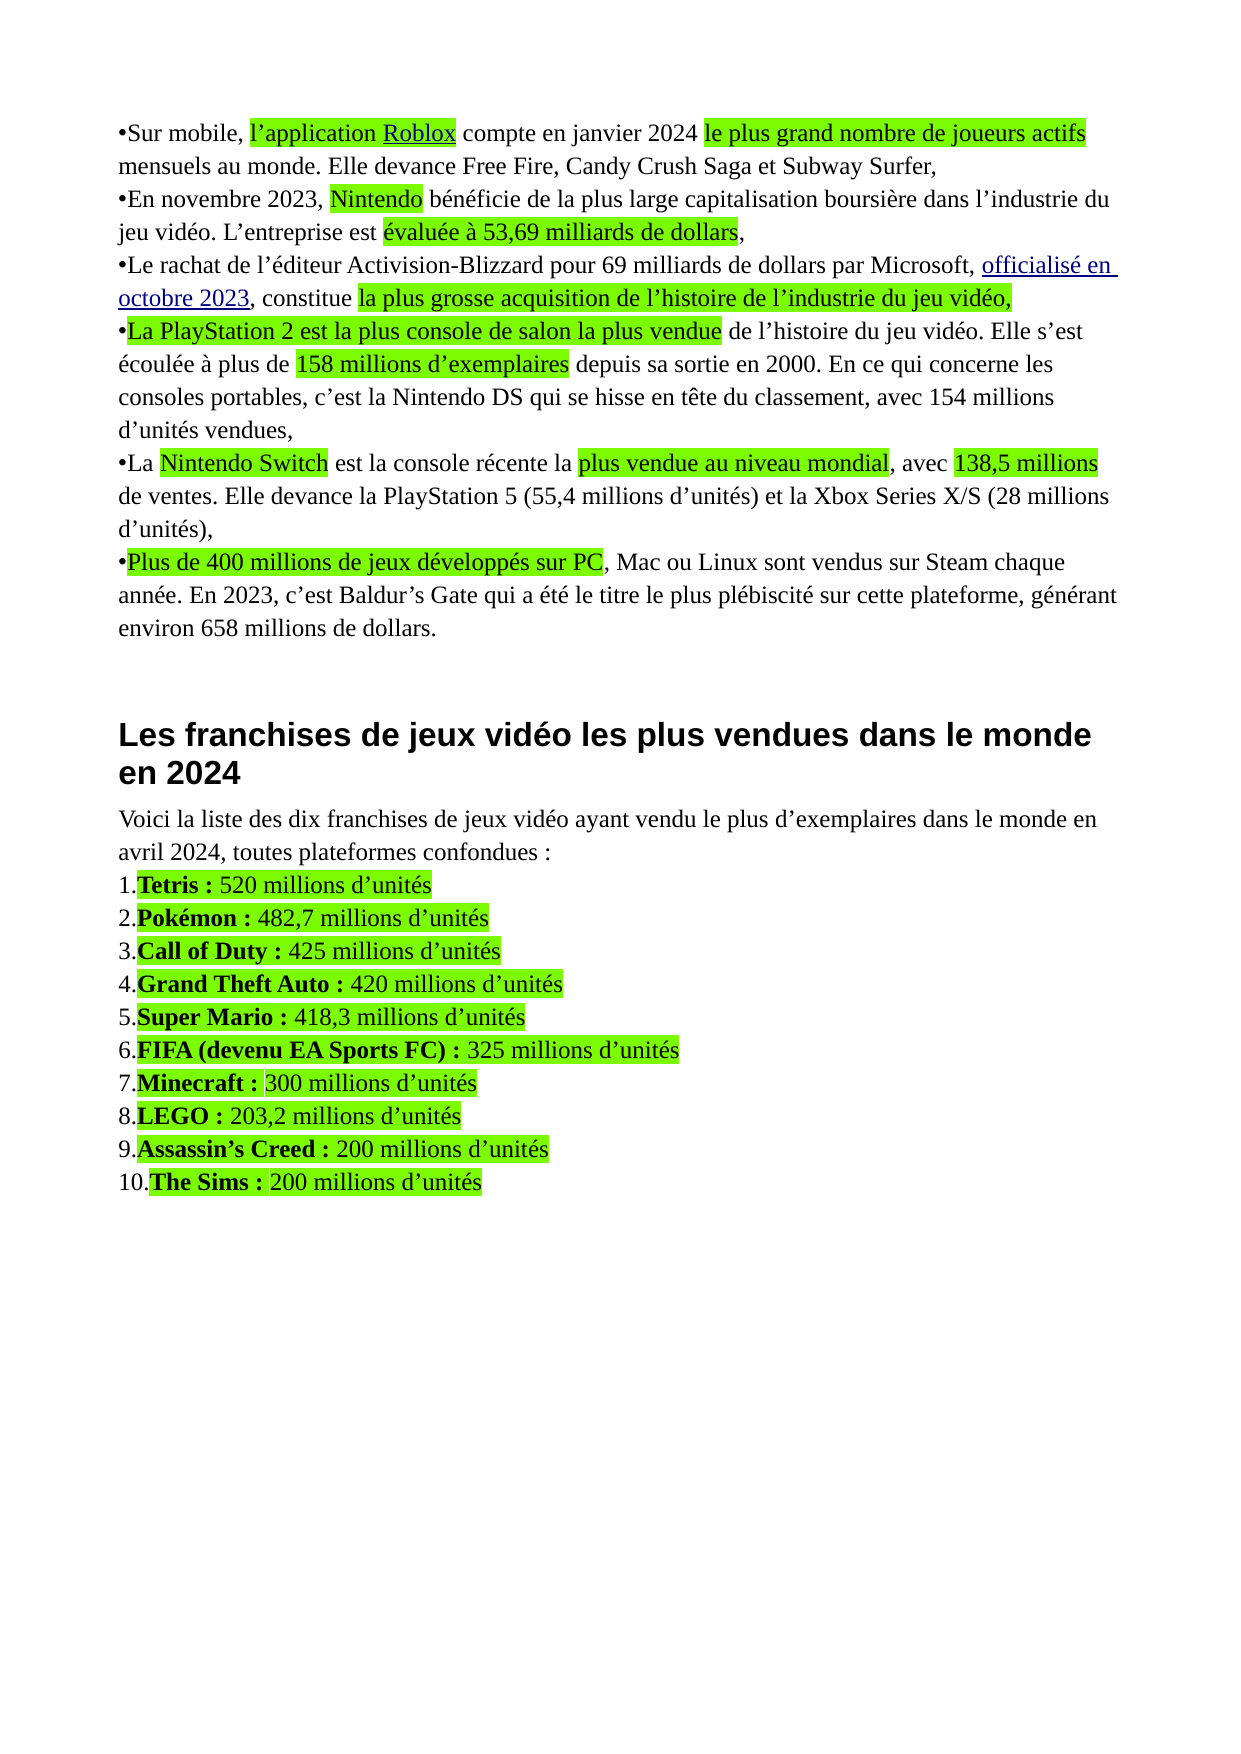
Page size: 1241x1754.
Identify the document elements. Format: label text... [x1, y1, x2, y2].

list Sur mobile, l’application Roblox compte en janvier 2024 le plus grand nombre de joueurs actifs mensuels au monde. Elle devance Free Fire, Candy Crush Saga et Subway Surfer, [118, 118, 1122, 180]
list The Sims : 200 millions d’unités [118, 1167, 1122, 1196]
list Call of Duty : 425 millions d’unités [118, 936, 1122, 965]
list La Nintendo Switch est la console récente la plus vendue au niveau mondial, avec 138,5 millions de ventes. Elle devance la PlayStation 5 (55,4 millions d’unités) et la Xbox Series X/S (28 millions d’unités), [118, 448, 1122, 543]
list Grand Theft Auto : 420 millions d’unités [118, 969, 1122, 998]
list LEGO : 203,2 millions d’unités [118, 1101, 1122, 1130]
list Assassin’s Creed : 200 millions d’unités [118, 1134, 1122, 1163]
list Minecraft : 300 millions d’unités [118, 1068, 1122, 1097]
list La PlayStation 2 est la plus console de salon la plus vendue de l’histoire du jeu vidéo. Elle s’est écoulée à plus de 158 millions d’exemplaires depuis sa sortie en 2000. En ce qui concerne les consoles portables, c’est la Nintendo DS qui se hisse en tête du classement, avec 154 millions d’unités vendues, [118, 316, 1122, 444]
text Voici la liste des dix franchises de jeux vidéo ayant vendu le plus d’exemplaires dans le monde en avril 2024, toutes plateformes confondues : [118, 804, 1122, 866]
list En novembre 2023, Nintendo bénéficie de la plus large capitalisation boursière dans l’industrie du jeu vidéo. L’entreprise est évaluée à 53,69 milliards de dollars, [118, 184, 1122, 246]
list Pokémon : 482,7 millions d’unités [118, 903, 1122, 932]
list Tetris : 520 millions d’unités [118, 870, 1122, 899]
list Plus de 400 millions de jeux développés sur PC, Mac ou Linux sont vendus sur Steam chaque année. En 2023, c’est Baldur’s Gate qui a été le titre le plus plébiscité sur cette plateforme, générant environ 658 millions de dollars. [118, 547, 1122, 642]
list Super Mario : 418,3 millions d’unités [118, 1002, 1122, 1031]
list Le rachat de l’éditeur Activision-Blizzard pour 69 milliards de dollars par Microsoft, officialisé en octobre 2023, constitue la plus grosse acquisition de l’histoire de l’industrie du jeu vidéo, [118, 250, 1122, 312]
subtitle Les franchises de jeux vidéo les plus vendues dans le monde en 2024 [118, 715, 1122, 792]
list FIFA (devenu EA Sports FC) : 325 millions d’unités [118, 1035, 1122, 1064]
